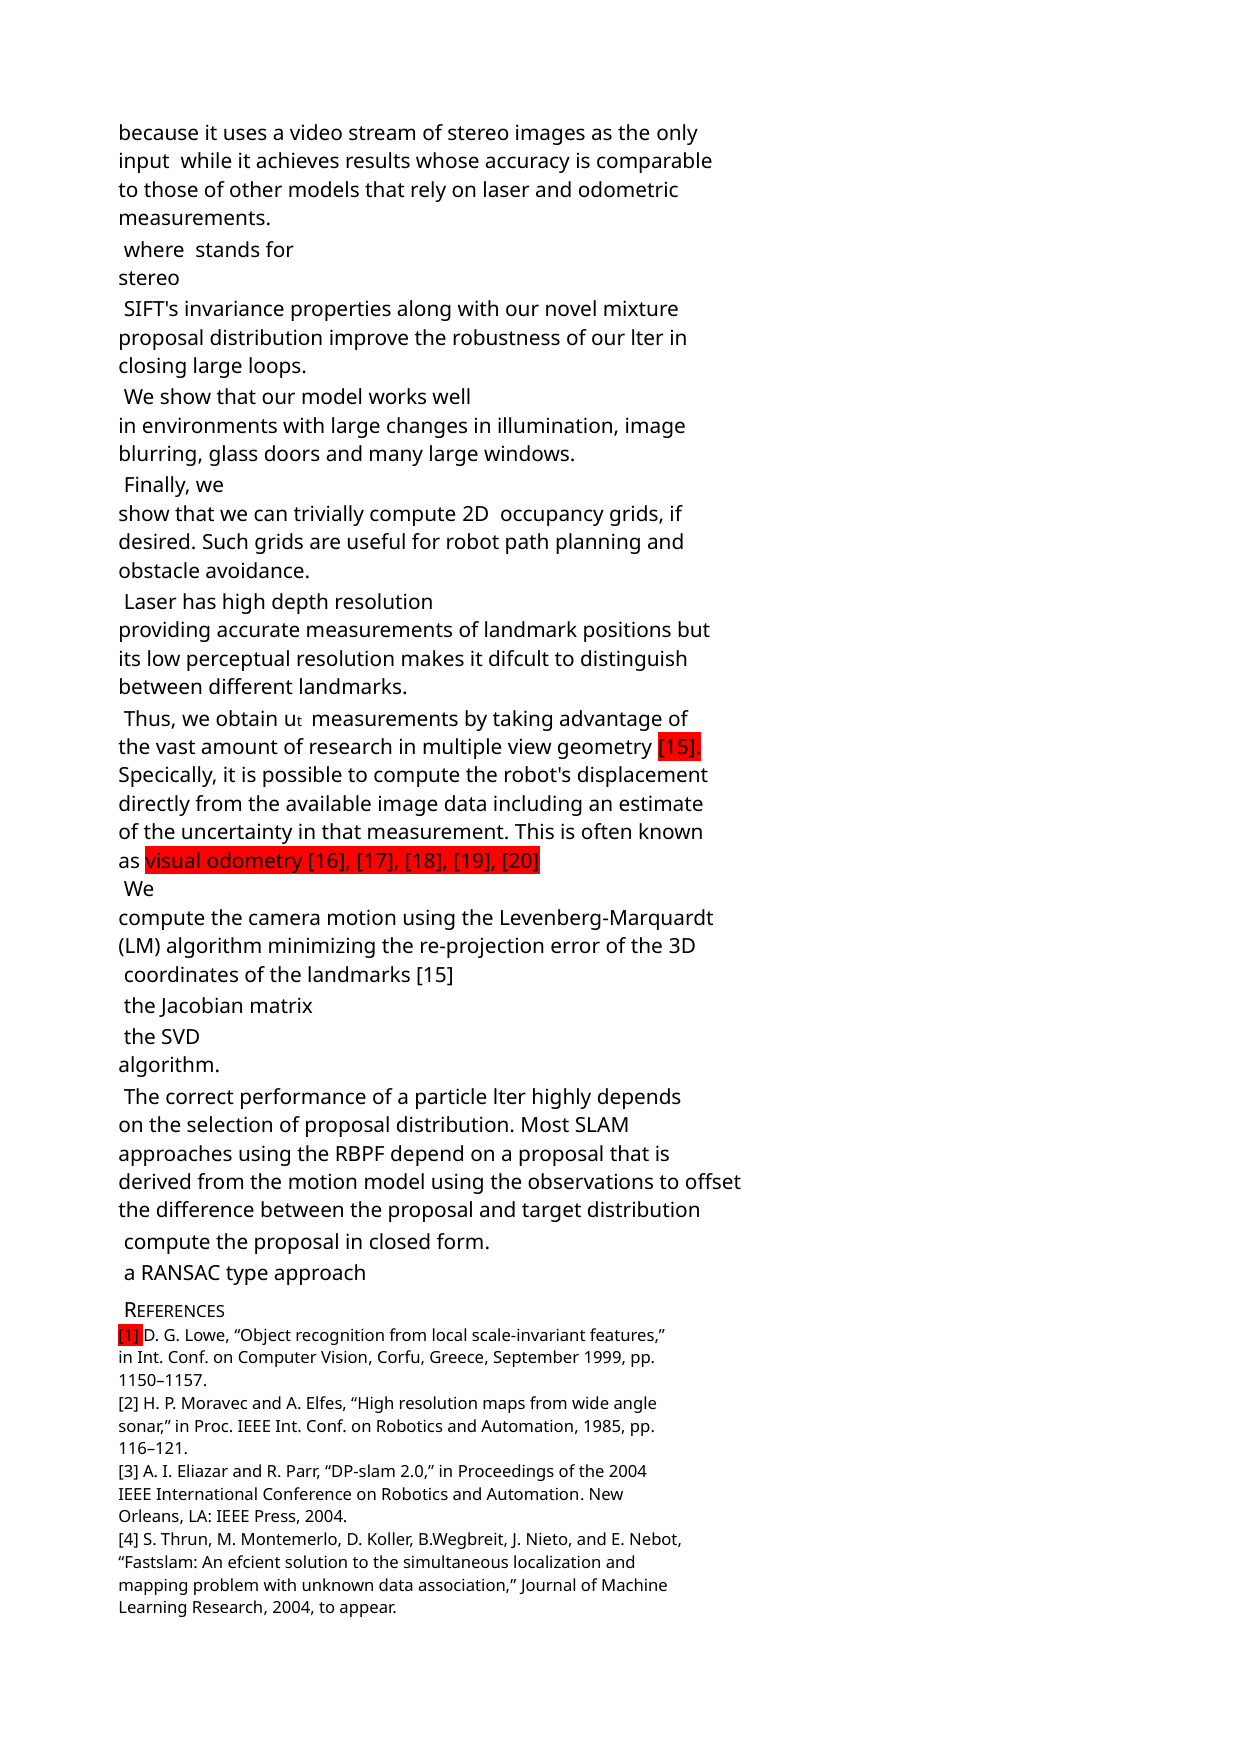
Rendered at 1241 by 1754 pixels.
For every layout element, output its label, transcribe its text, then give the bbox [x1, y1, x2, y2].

text compute the proposal in closed form. [118, 1227, 1122, 1255]
text between different landmarks. [118, 672, 1122, 701]
text 116–121. [118, 1437, 1122, 1460]
text input while it achieves results whose accuracy is comparable [118, 147, 1122, 175]
text sonar,” in Proc. IEEE Int. Conf. on Robotics and Automation, 1985, pp. [118, 1414, 1122, 1437]
text proposal distribution improve the robustness of our lter in [118, 323, 1122, 351]
text measurements. [118, 203, 1122, 232]
text where stands for [118, 235, 1122, 263]
text obstacle avoidance. [118, 556, 1122, 584]
text [4] S. Thrun, M. Montemerlo, D. Koller, B.Wegbreit, J. Nieto, and E. Nebot, [118, 1528, 1122, 1551]
text SIFT's invariance properties along with our novel mixture [118, 294, 1122, 323]
text Specically, it is possible to compute the robot's displacement [118, 761, 1122, 789]
text because it uses a video stream of stereo images as the only [118, 118, 1122, 147]
text [3] A. I. Eliazar and R. Parr, “DP-slam 2.0,” in Proceedings of the 2004 [118, 1460, 1122, 1482]
text as visual odometry [16], [17], [18], [19], [20] [118, 846, 1122, 874]
text the difference between the proposal and target distribution [118, 1196, 1122, 1224]
text to those of other models that rely on laser and odometric [118, 175, 1122, 203]
text mapping problem with unknown data association,” Journal of Machine [118, 1573, 1122, 1596]
text on the selection of proposal distribution. Most SLAM [118, 1110, 1122, 1139]
text 1150–1157. [118, 1369, 1122, 1392]
text closing large loops. [118, 351, 1122, 380]
text stereo [118, 263, 1122, 292]
text the Jacobian matrix [118, 991, 1122, 1019]
text Learning Research, 2004, to appear. [118, 1596, 1122, 1619]
text approaches using the RBPF depend on a proposal that is [118, 1139, 1122, 1167]
text compute the camera motion using the Levenberg-Marquardt [118, 903, 1122, 931]
text in Int. Conf. on Computer Vision, Corfu, Greece, September 1999, pp. [118, 1346, 1122, 1369]
text (LM) algorithm minimizing the re-projection error of the 3D [118, 931, 1122, 960]
text algorithm. [118, 1051, 1122, 1079]
text Finally, we [118, 471, 1122, 499]
text [2] H. P. Moravec and A. Elfes, “High resolution maps from wide angle [118, 1392, 1122, 1414]
text REFERENCES [118, 1295, 1122, 1323]
text blurring, glass doors and many large windows. [118, 439, 1122, 468]
text IEEE International Conference on Robotics and Automation. New [118, 1482, 1122, 1505]
text We [118, 874, 1122, 903]
text [1] D. G. Lowe, “Object recognition from local scale-invariant features,” [118, 1323, 1122, 1346]
text derived from the motion model using the observations to offset [118, 1167, 1122, 1196]
text Thus, we obtain ut measurements by taking advantage of [118, 704, 1122, 732]
text Orleans, LA: IEEE Press, 2004. [118, 1505, 1122, 1528]
text the SVD [118, 1022, 1122, 1051]
text Laser has high depth resolution [118, 587, 1122, 616]
text providing accurate measurements of landmark positions but [118, 616, 1122, 644]
text in environments with large changes in illumination, image [118, 411, 1122, 439]
text show that we can trivially compute 2D occupancy grids, if [118, 499, 1122, 527]
text its low perceptual resolution makes it difcult to distinguish [118, 644, 1122, 672]
text coordinates of the landmarks [15] [118, 960, 1122, 988]
text The correct performance of a particle lter highly depends [118, 1082, 1122, 1110]
text directly from the available image data including an estimate [118, 789, 1122, 817]
text a RANSAC type approach [118, 1258, 1122, 1287]
text of the uncertainty in that measurement. This is often known [118, 817, 1122, 846]
text “Fastslam: An efcient solution to the simultaneous localization and [118, 1551, 1122, 1573]
text desired. Such grids are useful for robot path planning and [118, 527, 1122, 556]
text We show that our model works well [118, 382, 1122, 411]
text the vast amount of research in multiple view geometry [15]. [118, 732, 1122, 761]
